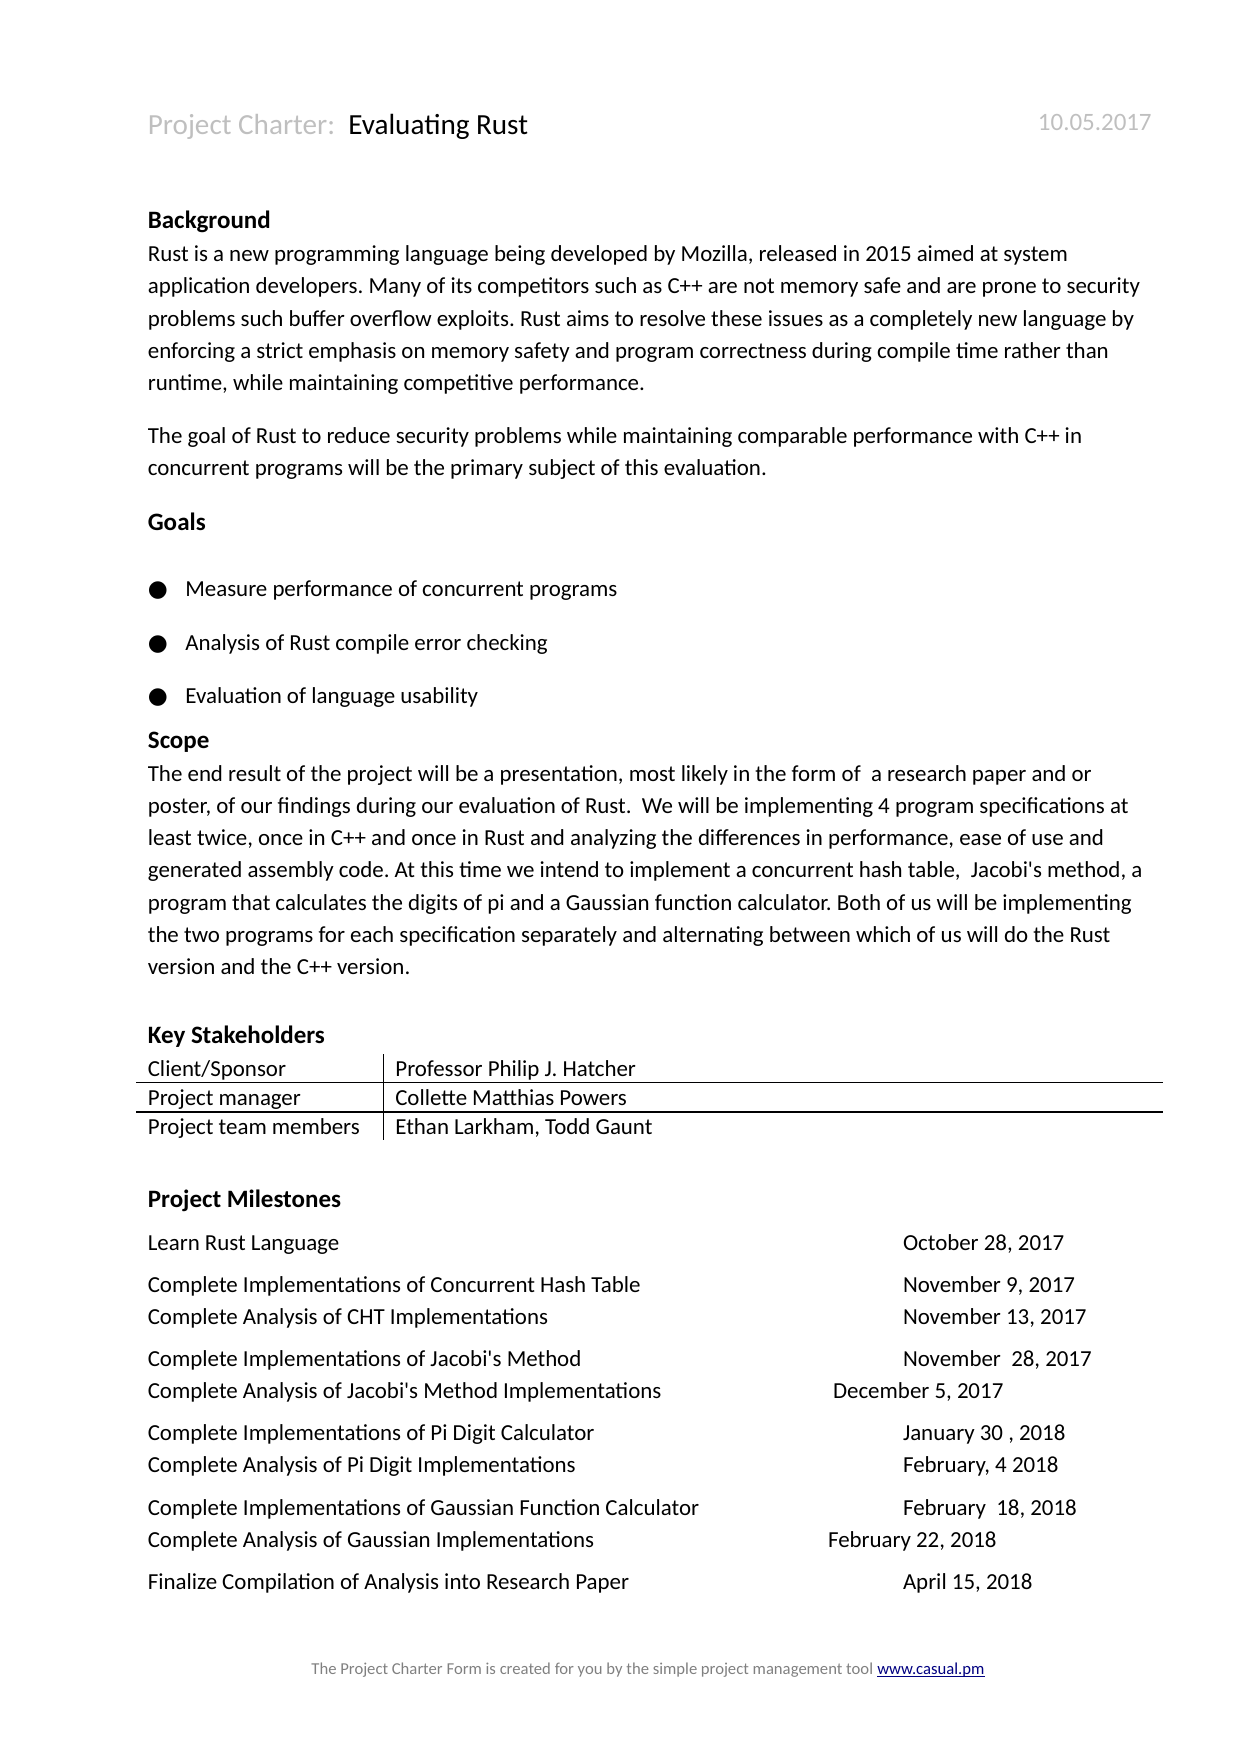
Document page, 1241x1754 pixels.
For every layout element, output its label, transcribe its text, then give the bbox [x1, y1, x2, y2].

text Goals [148, 506, 1152, 537]
text The goal of Rust to reduce security problems while maintaining comparable performance with C++ in concurrent programs will be the primary subject of this evaluation. [148, 421, 1152, 481]
text Complete Analysis of Pi Digit Implementations February, 4 2018 [148, 1451, 1152, 1479]
list Measure performance of concurrent programs [148, 562, 1152, 609]
text Complete Analysis of CHT Implementations November 13, 2017 [148, 1302, 1152, 1330]
text Complete Implementations of Jacobi's Method November 28, 2017 [148, 1344, 1152, 1372]
list Analysis of Rust compile error checking [148, 616, 1152, 663]
text Finalize Compilation of Analysis into Research Paper April 15, 2018 [148, 1567, 1152, 1595]
table_header Client/Sponsor [136, 1054, 383, 1082]
text Complete Analysis of Jacobi's Method Implementations December 5, 2017 [148, 1376, 1152, 1404]
table_cell Project manager [136, 1083, 383, 1111]
text Complete Analysis of Gaussian Implementations February 22, 2018 [148, 1525, 1152, 1553]
text Complete Implementations of Concurrent Hash Table November 9, 2017 [148, 1270, 1152, 1298]
text Project Milestones Learn Rust Language October 28, 2017 [148, 1140, 1152, 1256]
table_cell Project team members [136, 1113, 383, 1140]
text Complete Implementations of Gaussian Function Calculator February 18, 2018 [148, 1493, 1152, 1521]
list Evaluation of language usability [148, 670, 1152, 717]
table_cell Ethan Larkham, Todd Gaunt [384, 1113, 1163, 1140]
text Background Rust is a new programming language being developed by Mozilla, released in 2015 aimed at system application developers. Many of its competitors such as C++ are not memory safe and are prone to security problems such buffer overflow exploits. Rust aims to resolve these issues as a completely new language by enforcing a strict emphasis on memory safety and program correctness during compile time rather than runtime, while maintaining competitive performance. [148, 169, 1152, 396]
text Key Stakeholders [148, 984, 1152, 1050]
text Scope [148, 724, 1152, 754]
table_cell Collette Matthias Powers [384, 1083, 1163, 1111]
table_header Professor Philip J. Hatcher [384, 1054, 1163, 1082]
text The end result of the project will be a presentation, most likely in the form of a research paper and or poster, of our findings during our evaluation of Rust. We will be implementing 4 program specifications at least twice, once in C++ and once in Rust and analyzing the differences in performance, ease of use and generated assembly code. At this time we intend to implement a concurrent hash table, Jacobi's method, a program that calculates the digits of pi and a Gaussian function calculator. Both of us will be implementing the two programs for each specification separately and alternating between which of us will do the Rust version and the C++ version. [148, 759, 1152, 980]
text Complete Implementations of Pi Digit Calculator January 30 , 2018 [148, 1418, 1152, 1446]
